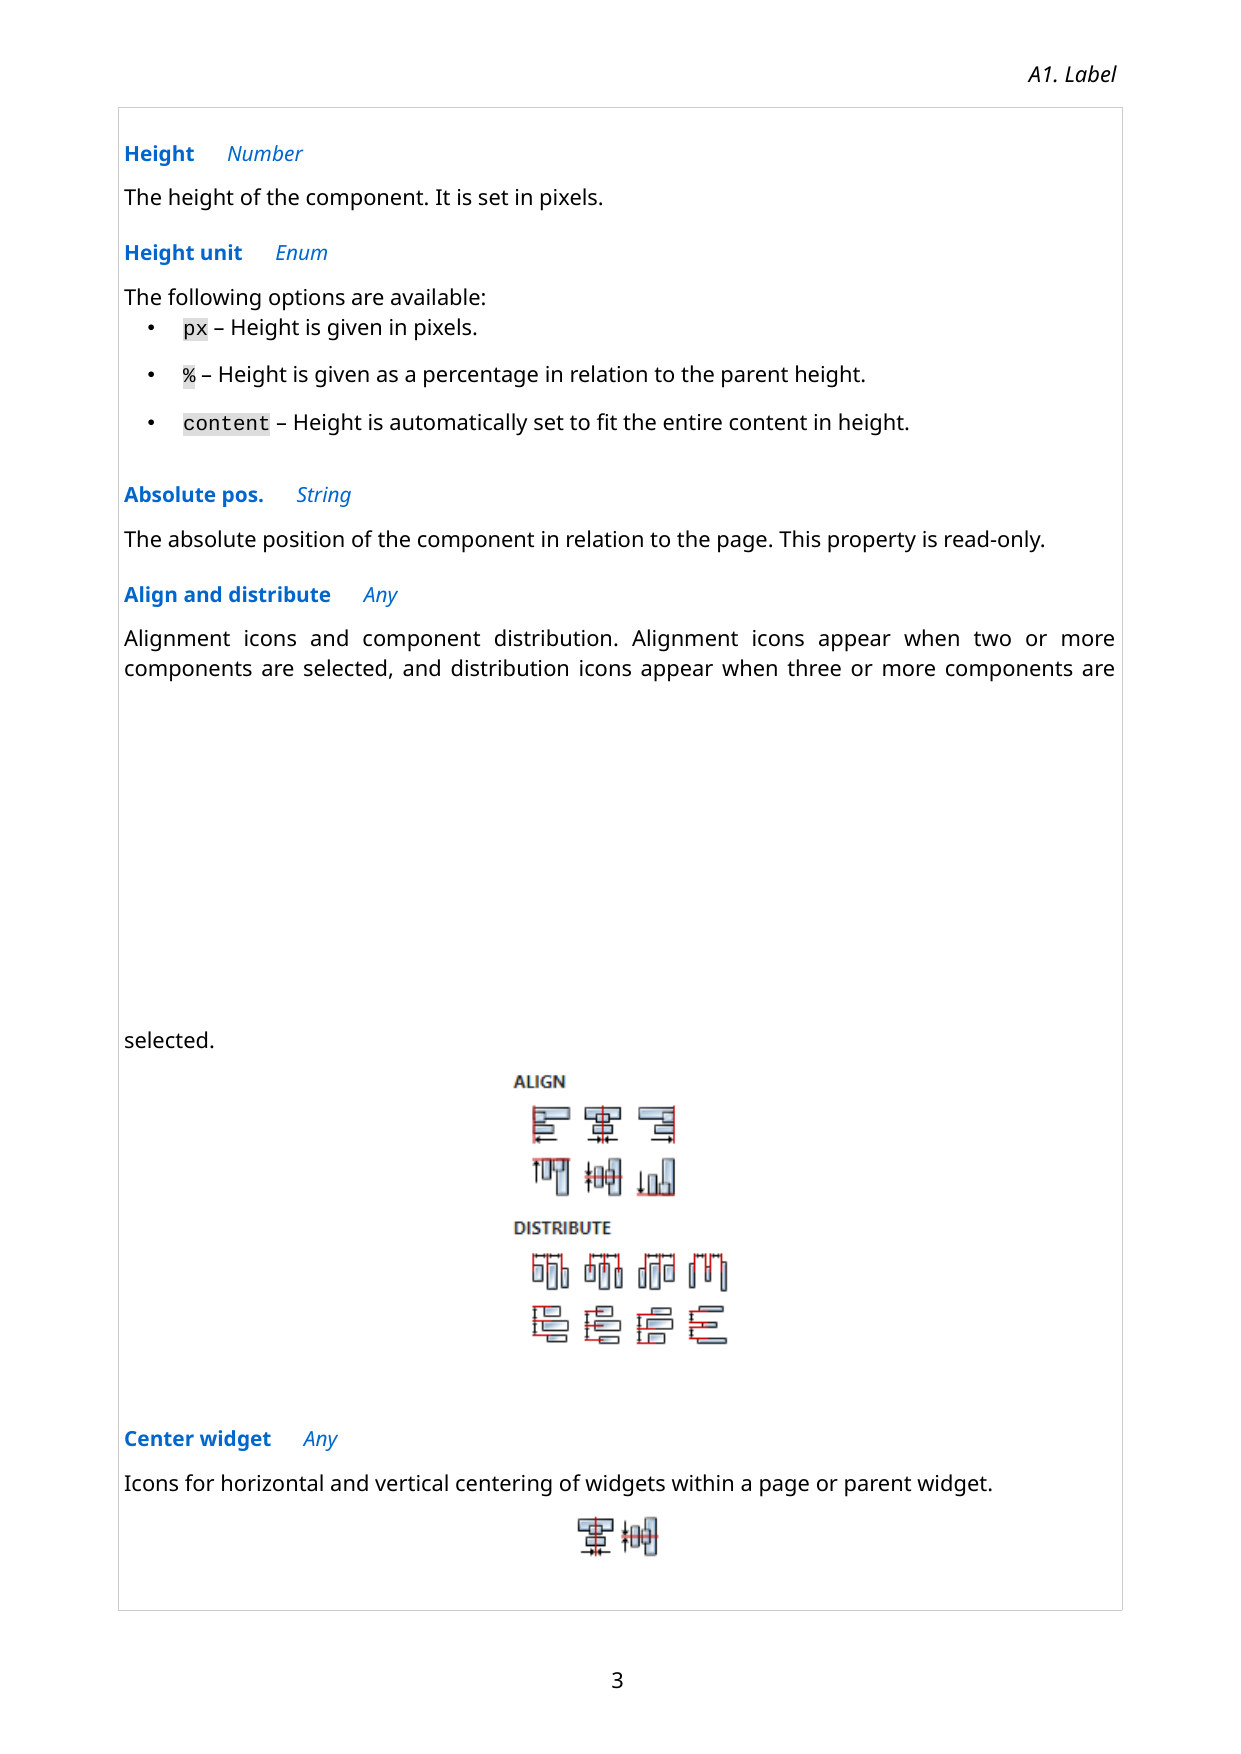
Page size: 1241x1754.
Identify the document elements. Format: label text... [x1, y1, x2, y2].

picture [572, 1509, 668, 1563]
picture [490, 1067, 750, 1357]
table_cell [119, 1563, 1122, 1610]
table_cell Height Number The height of the component. It is set in pixels. Height unit Enum The following options are available: px – Height is given in pixels. % – Height is given as a percentage in relation to the parent height. content – Height is automatically set to fit the entire content in height. Absolute pos. String The absolute position of the component in relation to the page. This property is read-only. Align and distribute Any Alignment icons and component distribution. Alignment icons appear when two or more components are selected, and distribution icons appear when three or more components are selected. Center widget Any Icons for horizontal and vertical centering of widgets within a page or parent widget. [119, 108, 1122, 1562]
